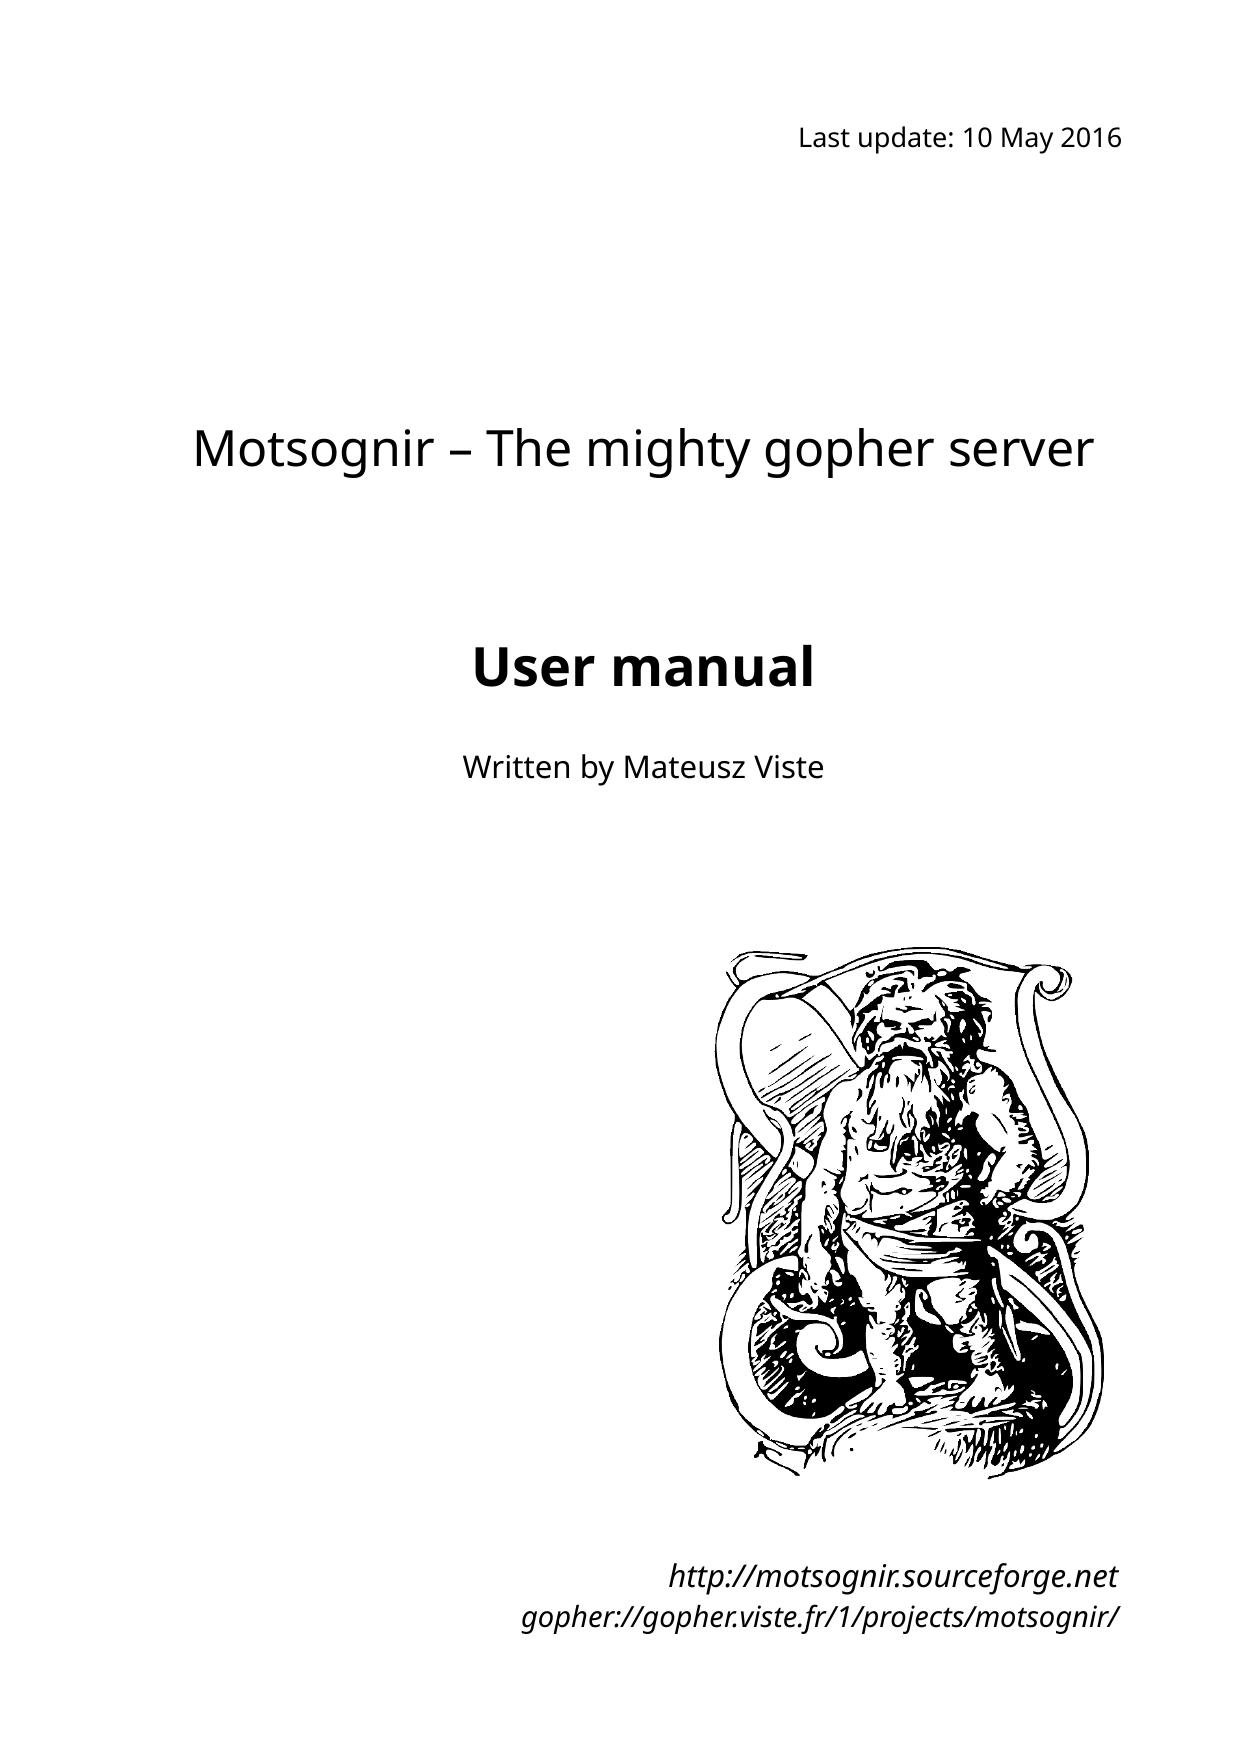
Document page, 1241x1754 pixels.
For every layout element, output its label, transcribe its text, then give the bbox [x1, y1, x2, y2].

text User manual [118, 629, 1122, 702]
picture [712, 944, 1106, 1481]
text Motsognir – The mighty gopher server [118, 413, 1122, 481]
text Last update: 10 May 2016 [118, 118, 1122, 155]
text Written by Mateusz Viste [118, 745, 1122, 788]
